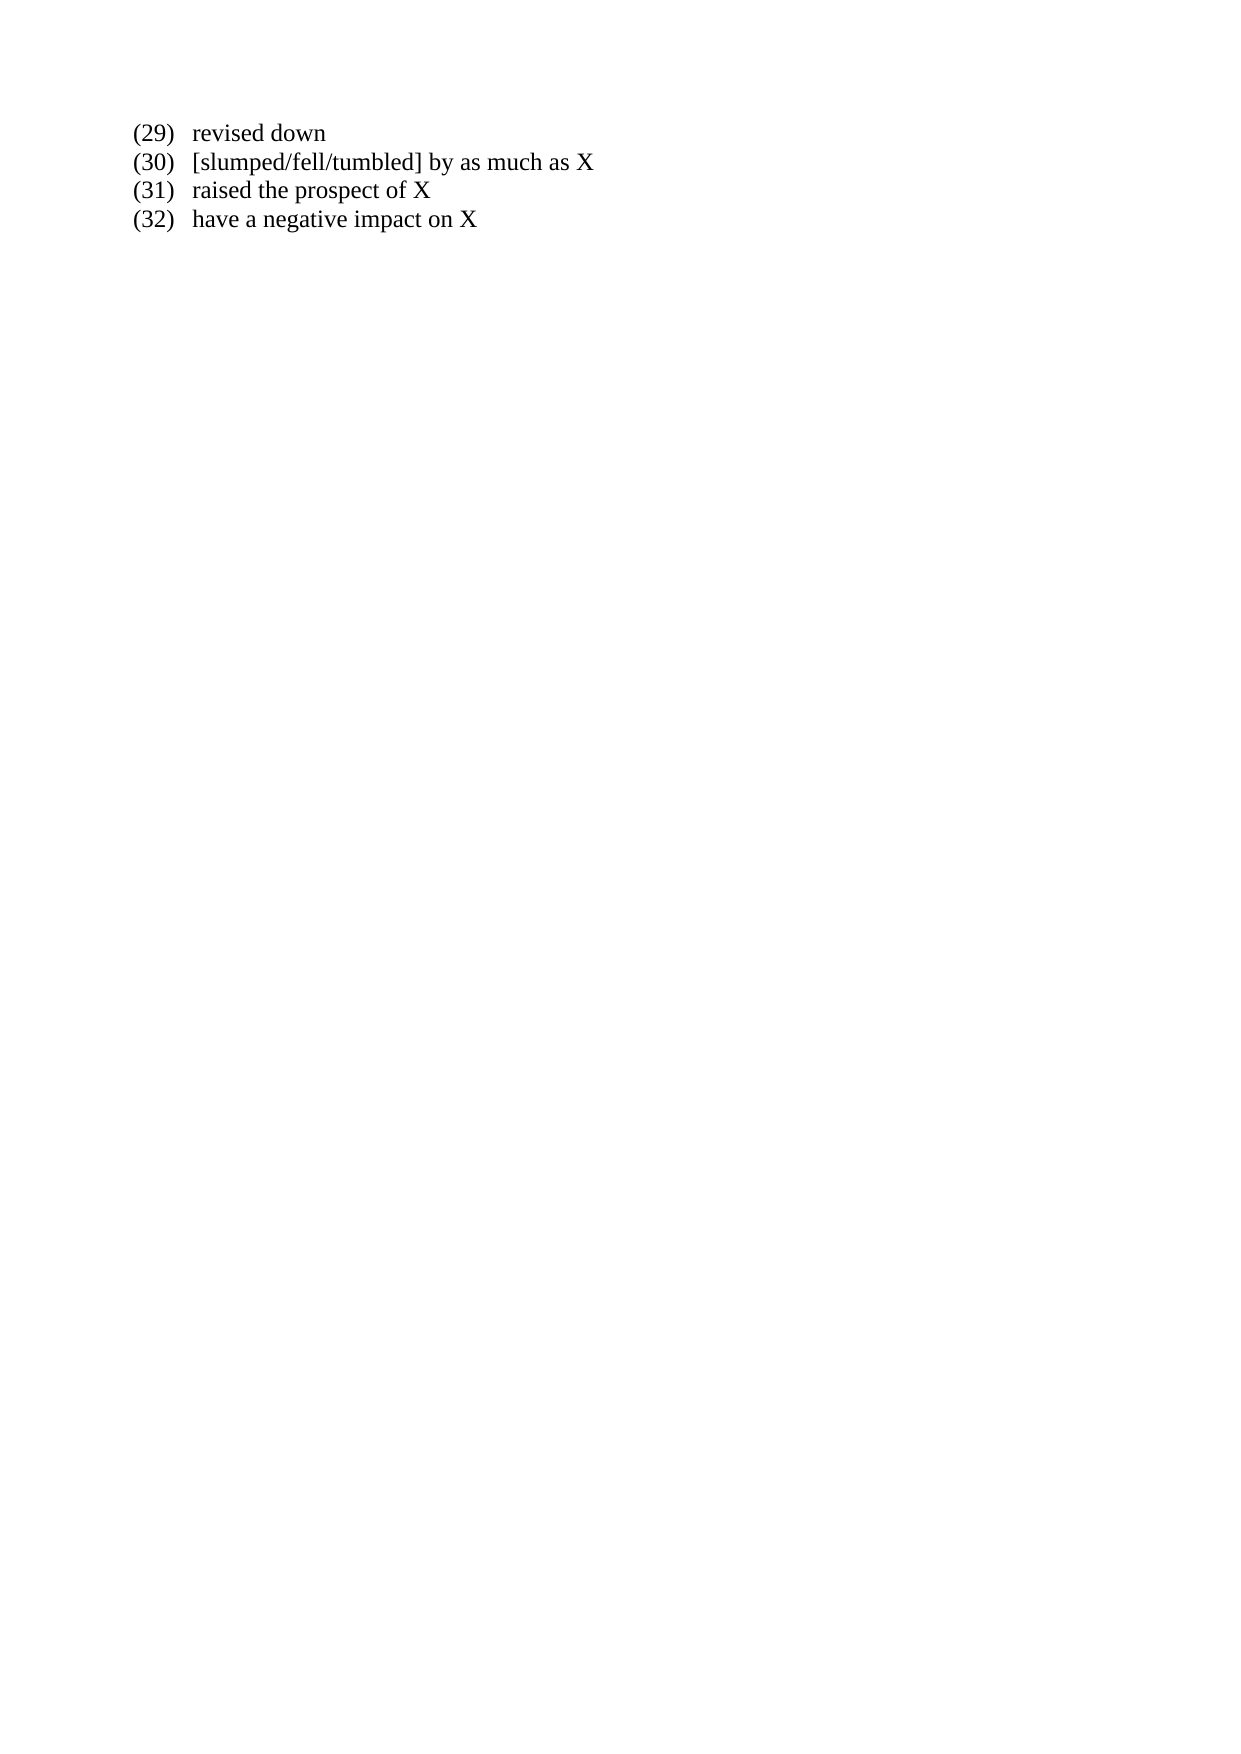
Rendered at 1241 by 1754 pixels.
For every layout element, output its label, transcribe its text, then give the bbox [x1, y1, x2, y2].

list [slumped/fell/tumbled] by as much as X [133, 147, 827, 176]
list have a negative impact on X [133, 204, 827, 233]
list revised down [133, 118, 827, 147]
list raised the prospect of X [133, 176, 827, 204]
